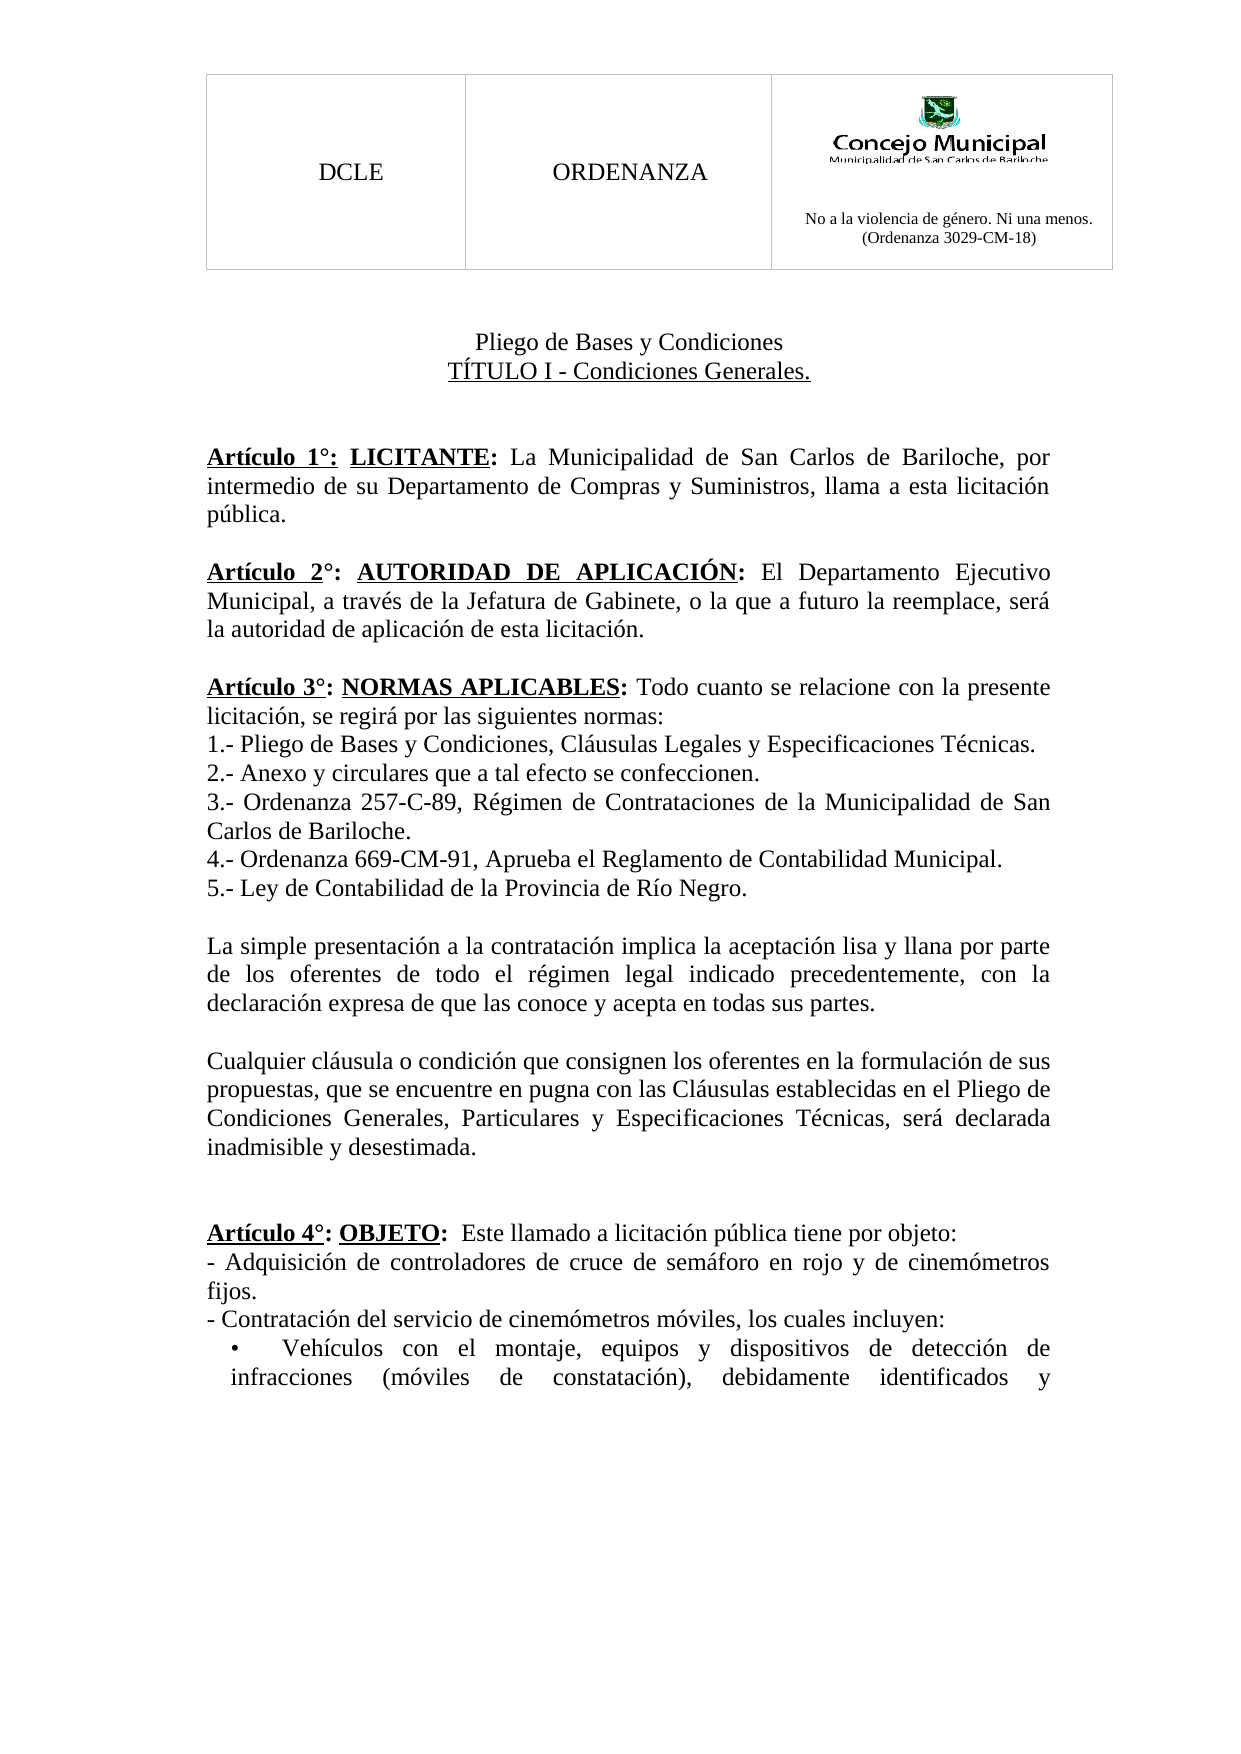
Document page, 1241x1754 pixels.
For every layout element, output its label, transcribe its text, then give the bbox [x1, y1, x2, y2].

text 1.- Pliego de Bases y Condiciones, Cláusulas Legales y Especificaciones Técnicas. [207, 729, 1051, 758]
text Artículo 3°: NORMAS APLICABLES: Todo cuanto se relacione con la presente licitación, se regirá por las siguientes normas: [207, 672, 1051, 729]
text Artículo 2°: AUTORIDAD DE APLICACIÓN: El Departamento Ejecutivo Municipal, a través de la Jefatura de Gabinete, o la que a futuro la reemplace, será la autoridad de aplicación de esta licitación. [207, 557, 1051, 643]
text TÍTULO I - Condiciones Generales. [207, 356, 1051, 384]
text 4.- Ordenanza 669-CM-91, Aprueba el Reglamento de Contabilidad Municipal. [207, 844, 1051, 873]
text - Adquisición de controladores de cruce de semáforo en rojo y de cinemómetros fijos. [207, 1247, 1051, 1304]
list Vehículos con el montaje, equipos y dispositivos de detección de infracciones (móviles de constatación), debidamente identificados y [230, 1333, 1051, 1391]
text Pliego de Bases y Condiciones [207, 327, 1051, 356]
text - Contratación del servicio de cinemómetros móviles, los cuales incluyen: [207, 1304, 1051, 1333]
text La simple presentación a la contratación implica la aceptación lisa y llana por parte de los oferentes de todo el régimen legal indicado precedentemente, con la declaración expresa de que las conoce y acepta en todas sus partes. [207, 931, 1051, 1017]
text 5.- Ley de Contabilidad de la Provincia de Río Negro. [207, 873, 1051, 902]
text Artículo 1°: LICITANTE: La Municipalidad de San Carlos de Bariloche, por intermedio de su Departamento de Compras y Suministros, llama a esta licitación pública. [207, 442, 1051, 528]
text 2.- Anexo y circulares que a tal efecto se confeccionen. [207, 758, 1051, 787]
text 3.- Ordenanza 257-C-89, Régimen de Contrataciones de la Municipalidad de San Carlos de Bariloche. [207, 787, 1051, 844]
text Cualquier cláusula o condición que consignen los oferentes en la formulación de sus propuestas, que se encuentre en pugna con las Cláusulas establecidas en el Pliego de Condiciones Generales, Particulares y Especificaciones Técnicas, será declarada inadmisible y desestimada. [207, 1046, 1051, 1161]
text Artículo 4°: OBJETO: Este llamado a licitación pública tiene por objeto: [207, 1218, 1051, 1247]
